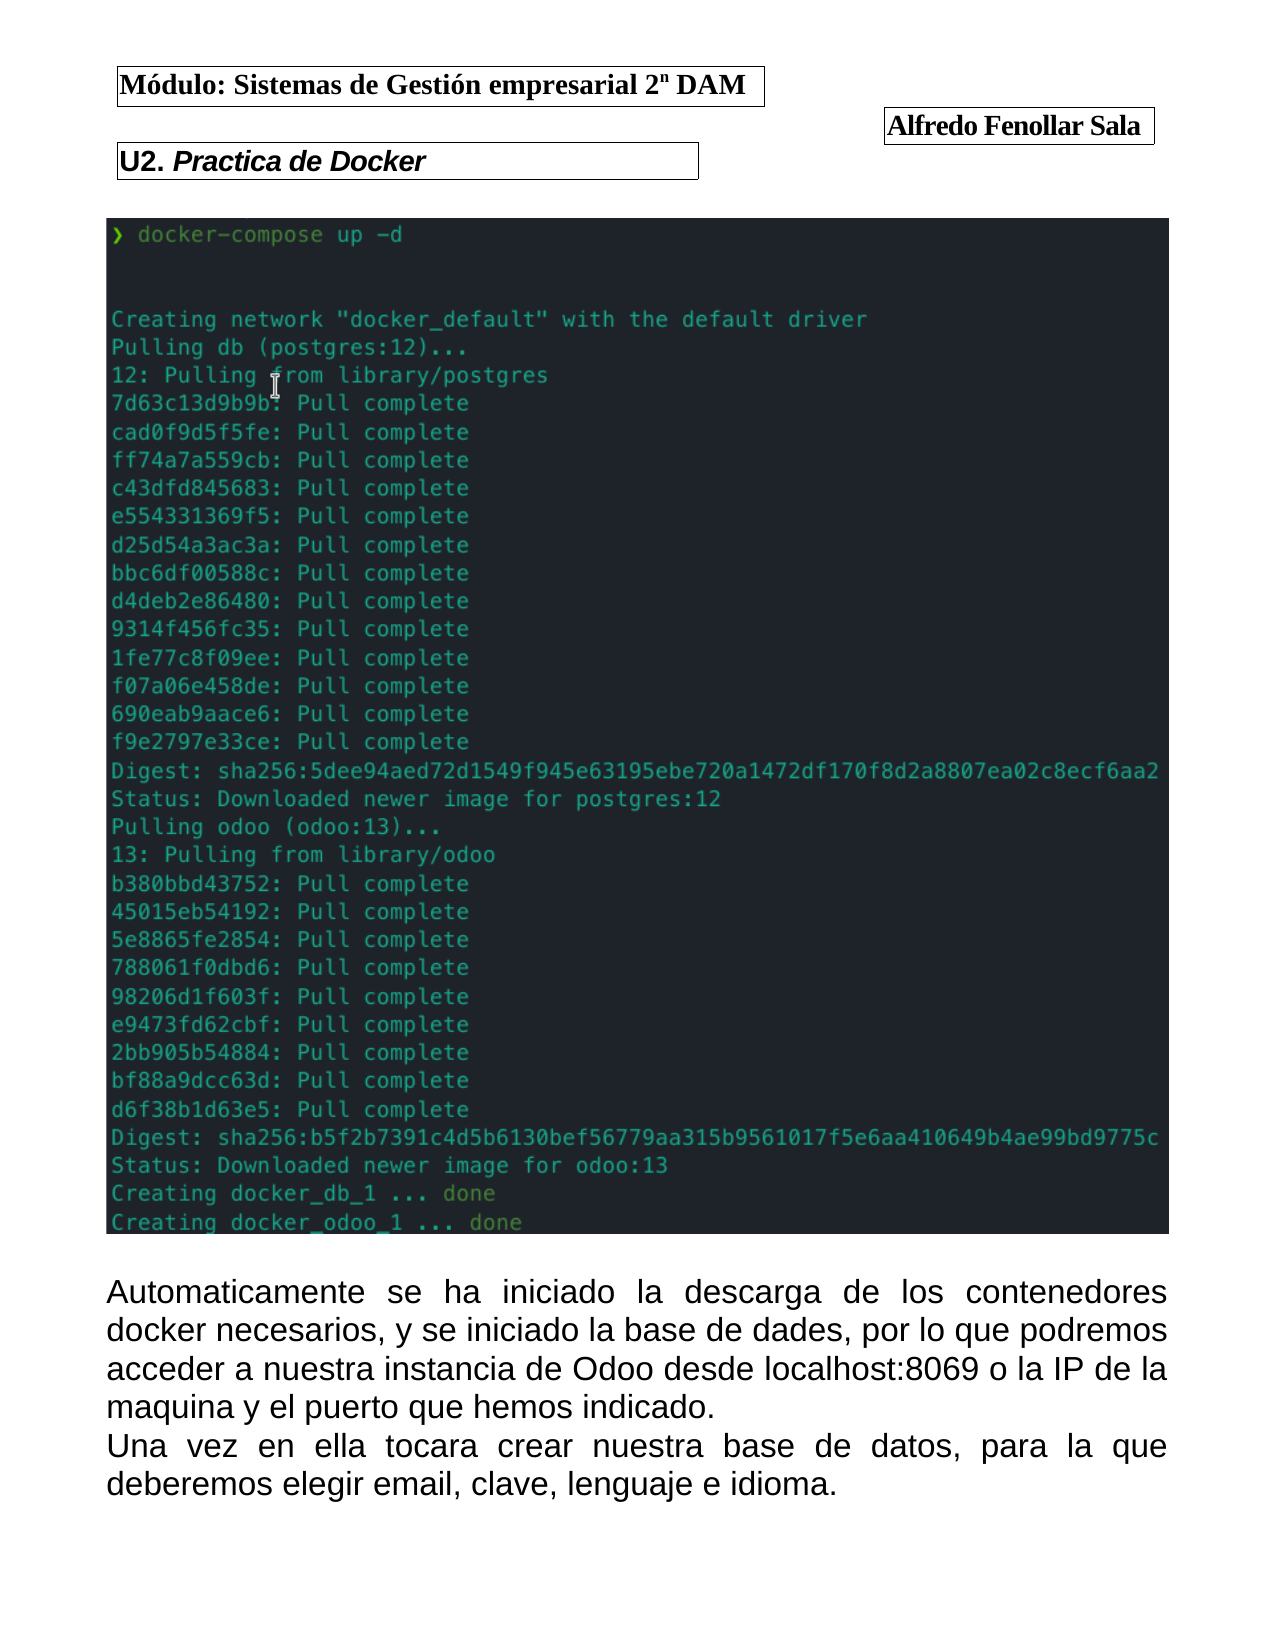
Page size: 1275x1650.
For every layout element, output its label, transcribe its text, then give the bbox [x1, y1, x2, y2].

text Automaticamente se ha iniciado la descarga de los contenedores docker necesarios, y se iniciado la base de dades, por lo que podremos acceder a nuestra instancia de Odoo desde localhost:8069 o la IP de la maquina y el puerto que hemos indicado. [106, 1272, 1169, 1426]
text Una vez en ella tocara crear nuestra base de datos, para la que deberemos elegir email, clave, lenguaje e idioma. [106, 1426, 1169, 1503]
picture [106, 218, 1169, 1234]
